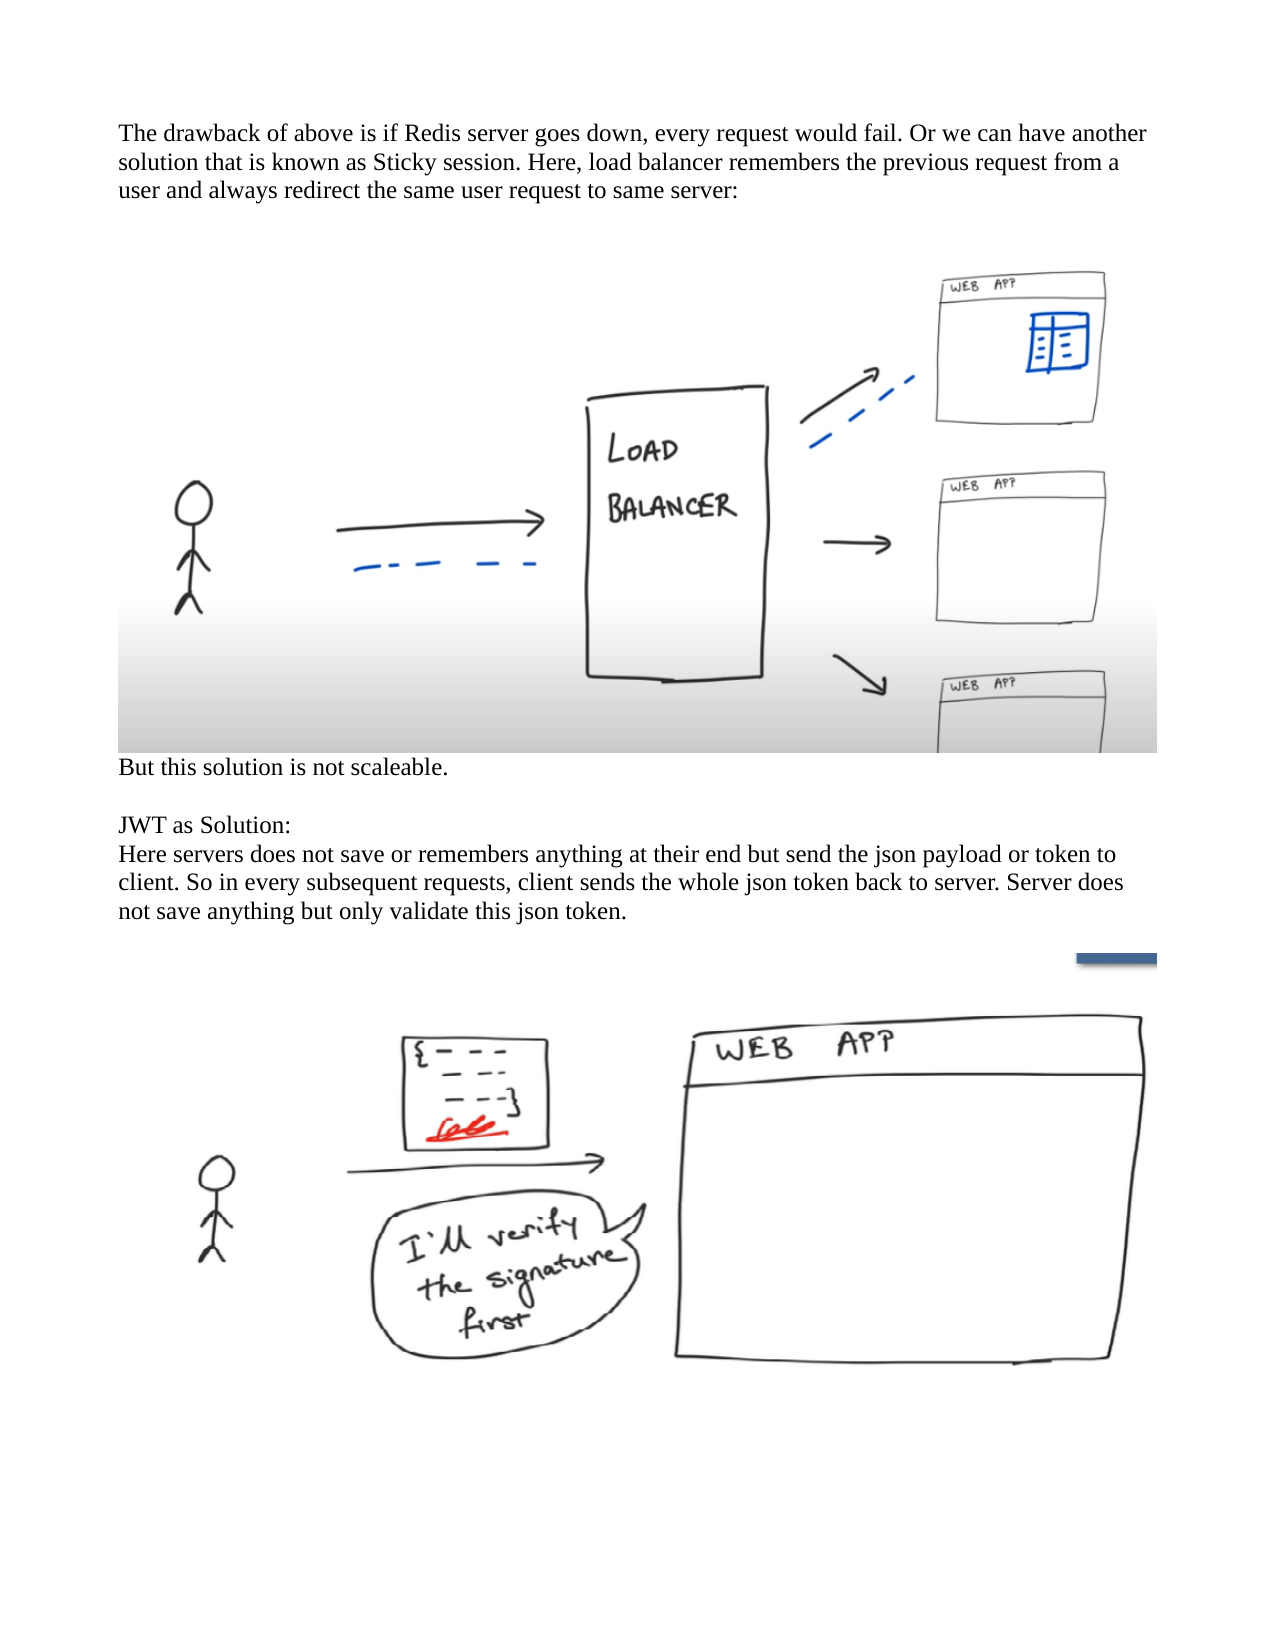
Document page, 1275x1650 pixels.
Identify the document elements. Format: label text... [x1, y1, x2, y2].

text But this solution is not scaleable. [118, 753, 1157, 781]
picture [118, 953, 1157, 1385]
picture [118, 261, 1157, 753]
text The drawback of above is if Redis server goes down, every request would fail. Or we can have another solution that is known as Sticky session. Here, load balancer remembers the previous request from a user and always redirect the same user request to same server: [118, 118, 1157, 204]
text JWT as Solution: [118, 810, 1157, 839]
text Here servers does not save or remembers anything at their end but send the json payload or token to client. So in every subsequent requests, client sends the whole json token back to server. Server does not save anything but only validate this json token. [118, 839, 1157, 925]
